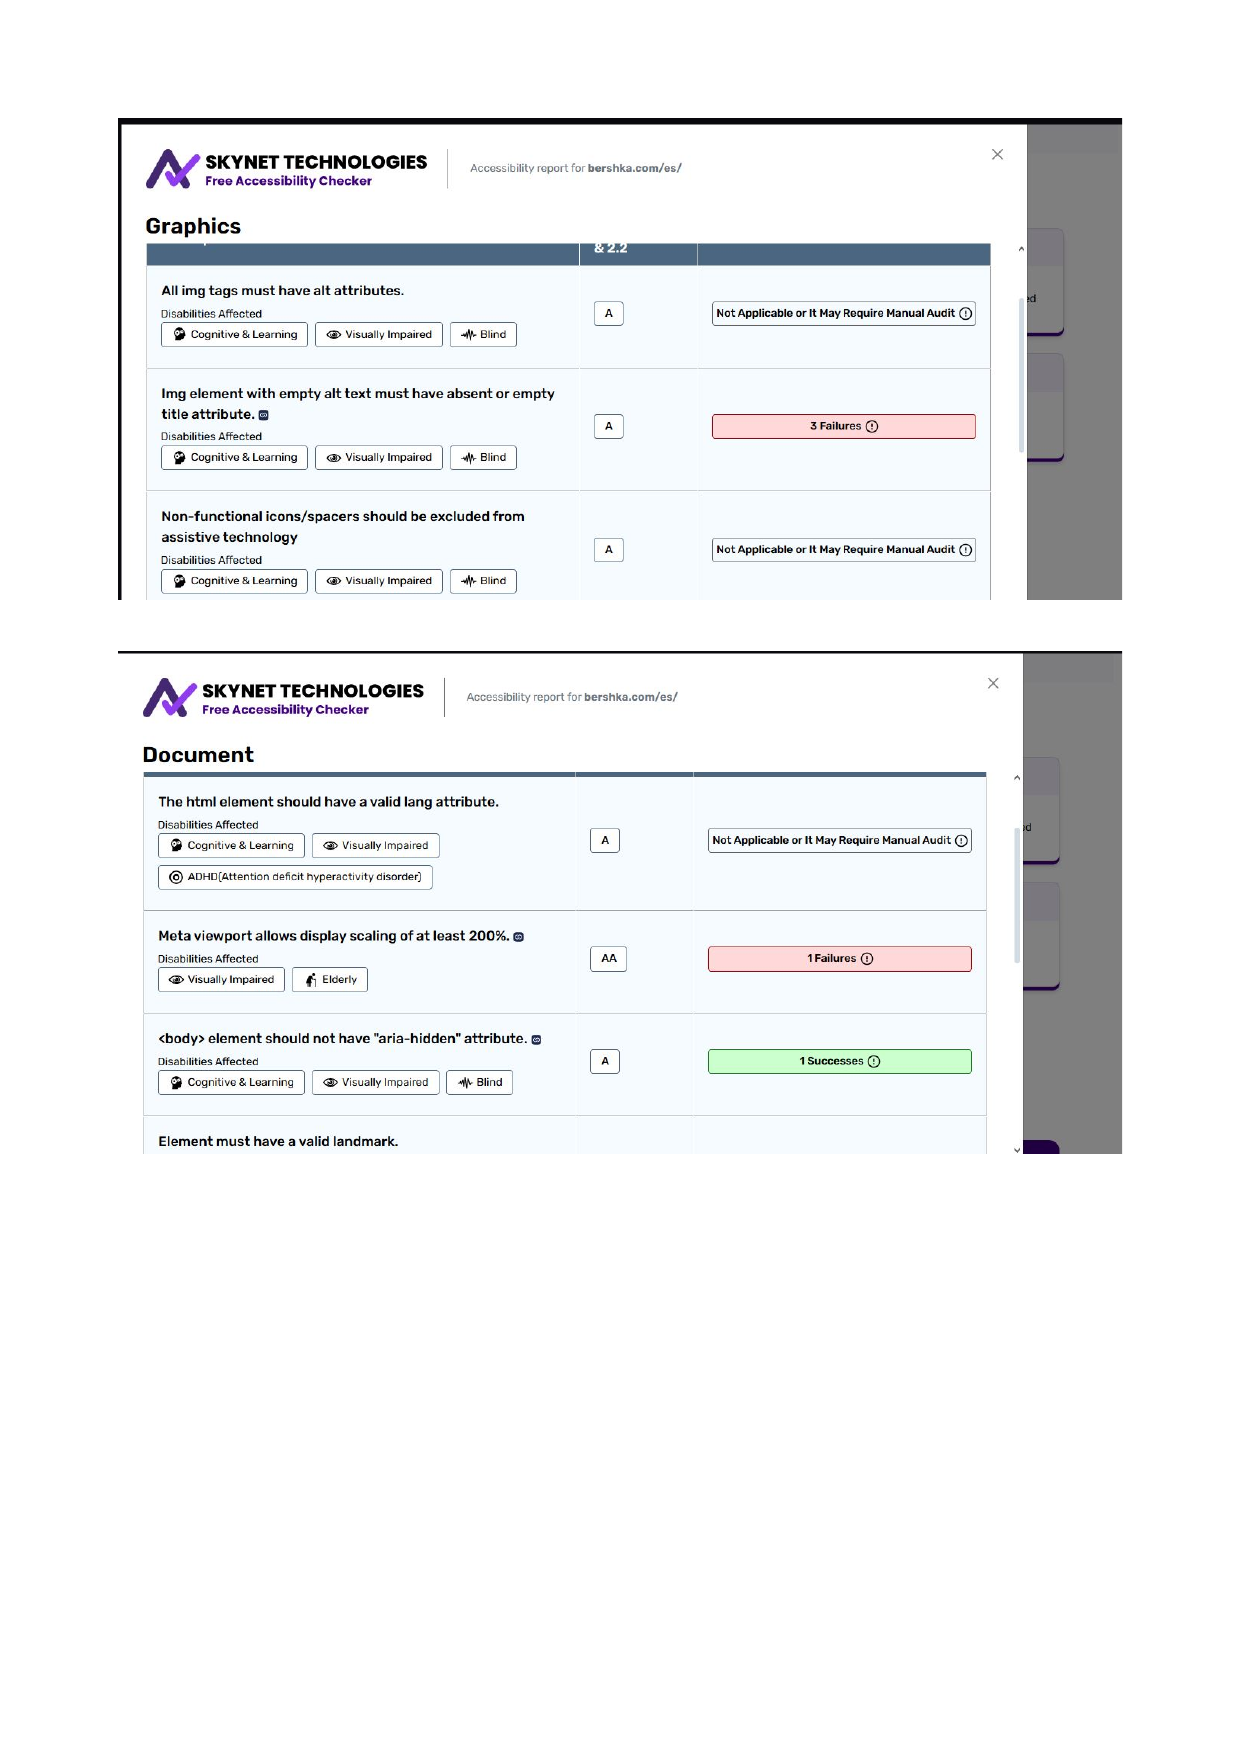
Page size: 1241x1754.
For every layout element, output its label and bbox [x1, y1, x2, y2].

picture [118, 651, 1123, 1154]
picture [118, 118, 1123, 600]
